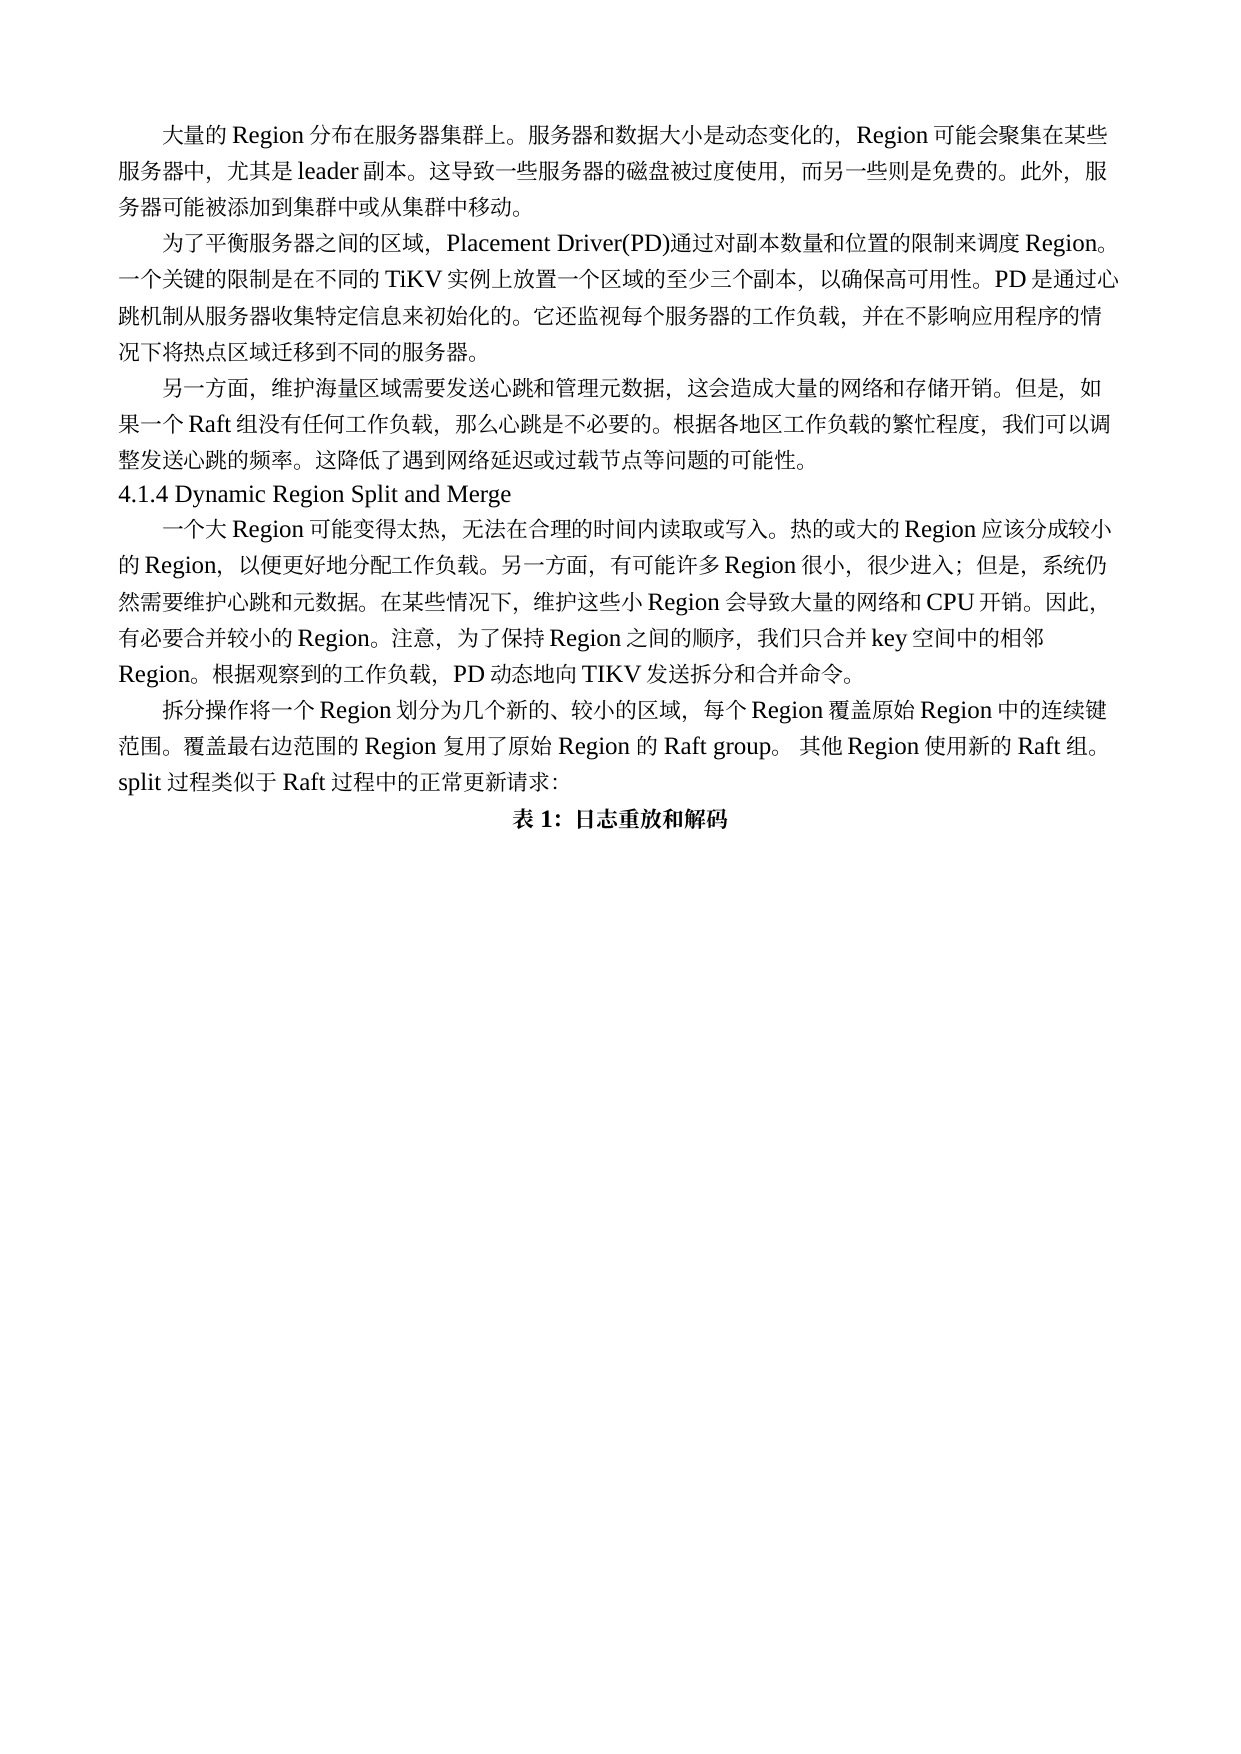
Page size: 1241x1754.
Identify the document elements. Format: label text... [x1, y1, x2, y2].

text 一个大Region可能变得太热，无法在合理的时间内读取或写入。热的或大的Region应该分成较小的Region，以便更好地分配工作负载。另一方面，有可能许多Region很小，很少进入；但是，系统仍然需要维护心跳和元数据。在某些情况下，维护这些小Region会导致大量的网络和CPU开销。因此，有必要合并较小的Region。注意，为了保持Region之间的顺序，我们只合并key空间中的相邻Region。根据观察到的工作负载，PD动态地向TIKV发送拆分和合并命令。 [118, 513, 1122, 689]
text 另一方面，维护海量区域需要发送心跳和管理元数据，这会造成大量的网络和存储开销。但是，如果一个Raft组没有任何工作负载，那么心跳是不必要的。根据各地区工作负载的繁忙程度，我们可以调整发送心跳的频率。这降低了遇到网络延迟或过载节点等问题的可能性。 [118, 371, 1122, 475]
text 大量的Region分布在服务器集群上。服务器和数据大小是动态变化的，Region可能会聚集在某些服务器中，尤其是leader副本。这导致一些服务器的磁盘被过度使用，而另一些则是免费的。此外，服务器可能被添加到集群中或从集群中移动。 [118, 118, 1122, 222]
text 拆分操作将一个Region划分为几个新的、较小的区域，每个Region覆盖原始Region中的连续键范围。覆盖最右边范围的 Region 复用了原始 Region 的 Raft group。 其他Region使用新的 Raft 组。 split 过程类似于 Raft 过程中的正常更新请求： [118, 693, 1122, 797]
text 4.1.4 Dynamic Region Split and Merge [118, 479, 1122, 508]
text 表 1：日志重放和解码 [118, 802, 1122, 833]
text 为了平衡服务器之间的区域，Placement Driver(PD)通过对副本数量和位置的限制来调度Region。一个关键的限制是在不同的TiKV实例上放置一个区域的至少三个副本，以确保高可用性。PD是通过心跳机制从服务器收集特定信息来初始化的。它还监视每个服务器的工作负载，并在不影响应用程序的情况下将热点区域迁移到不同的服务器。 [118, 227, 1122, 366]
